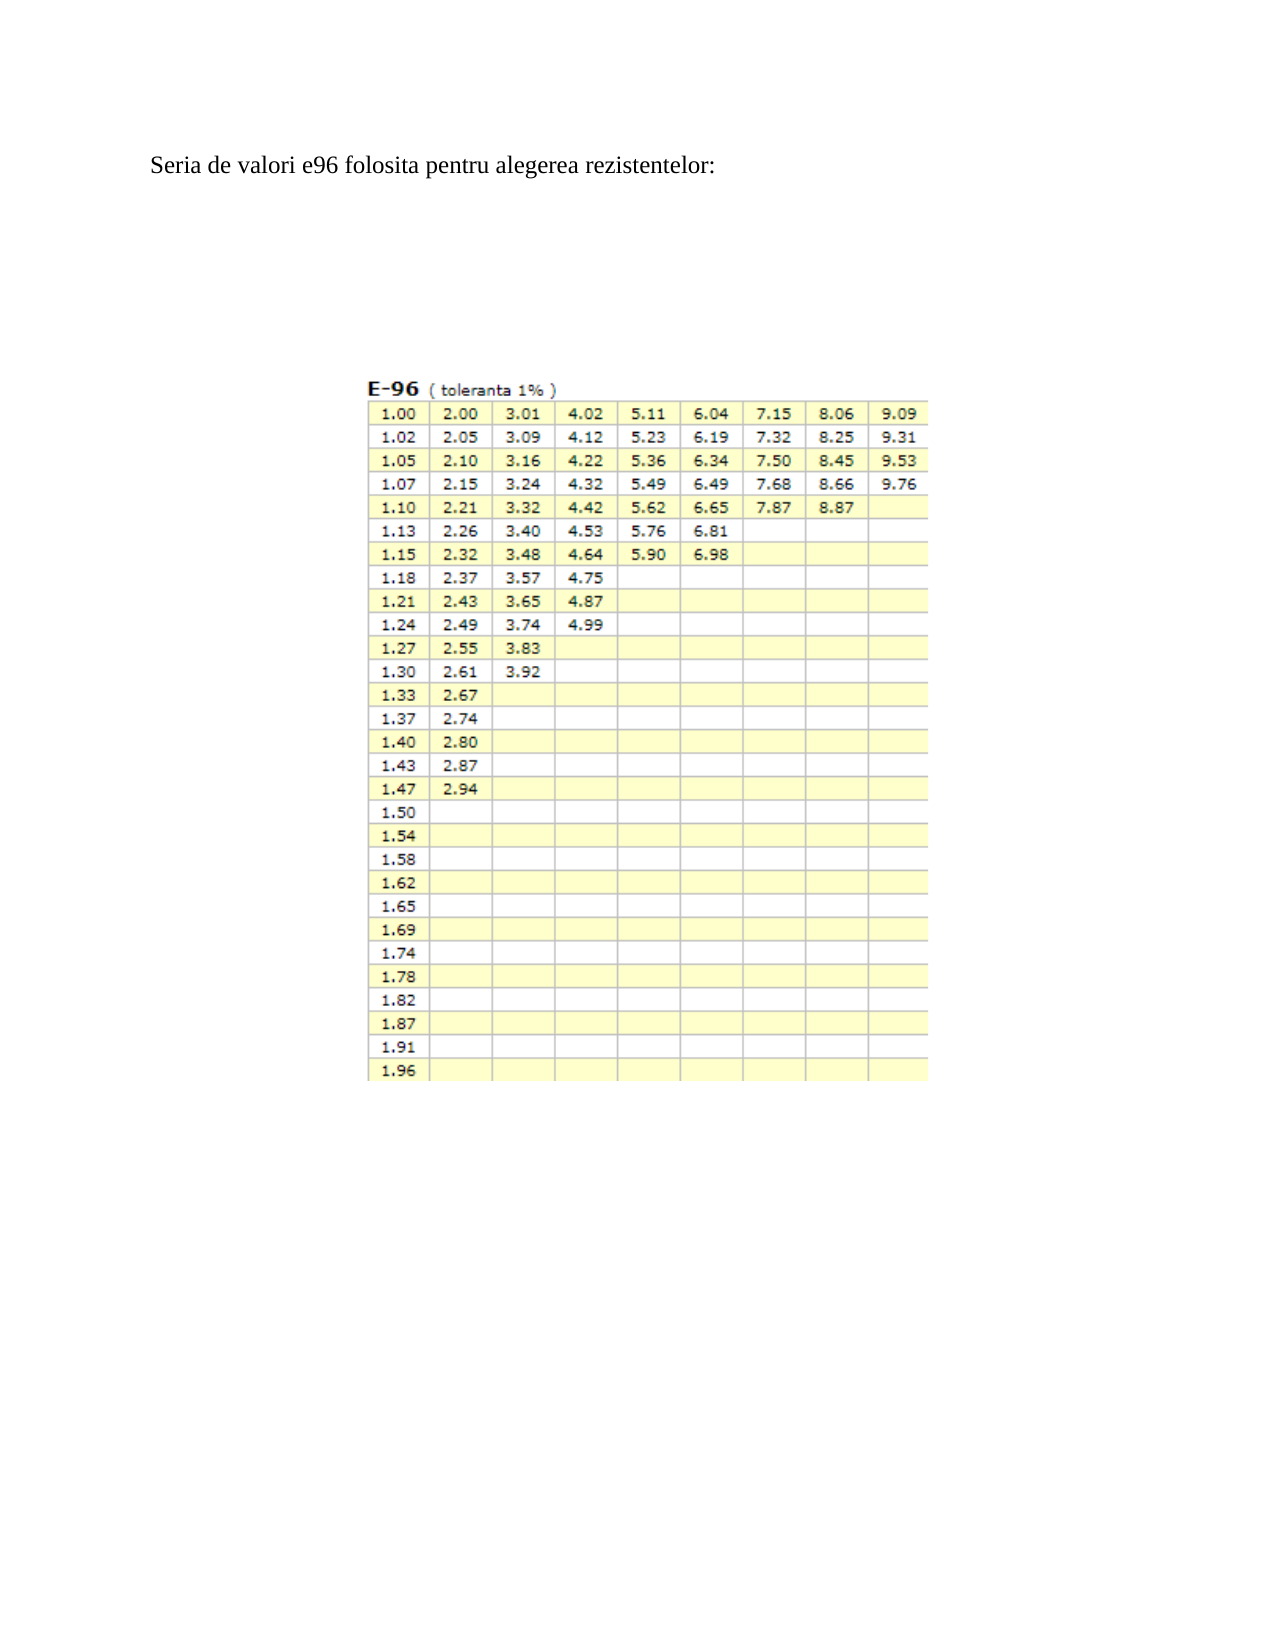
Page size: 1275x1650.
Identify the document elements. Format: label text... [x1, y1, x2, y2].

text Seria de valori e96 folosita pentru alegerea rezistentelor: [150, 150, 1125, 179]
